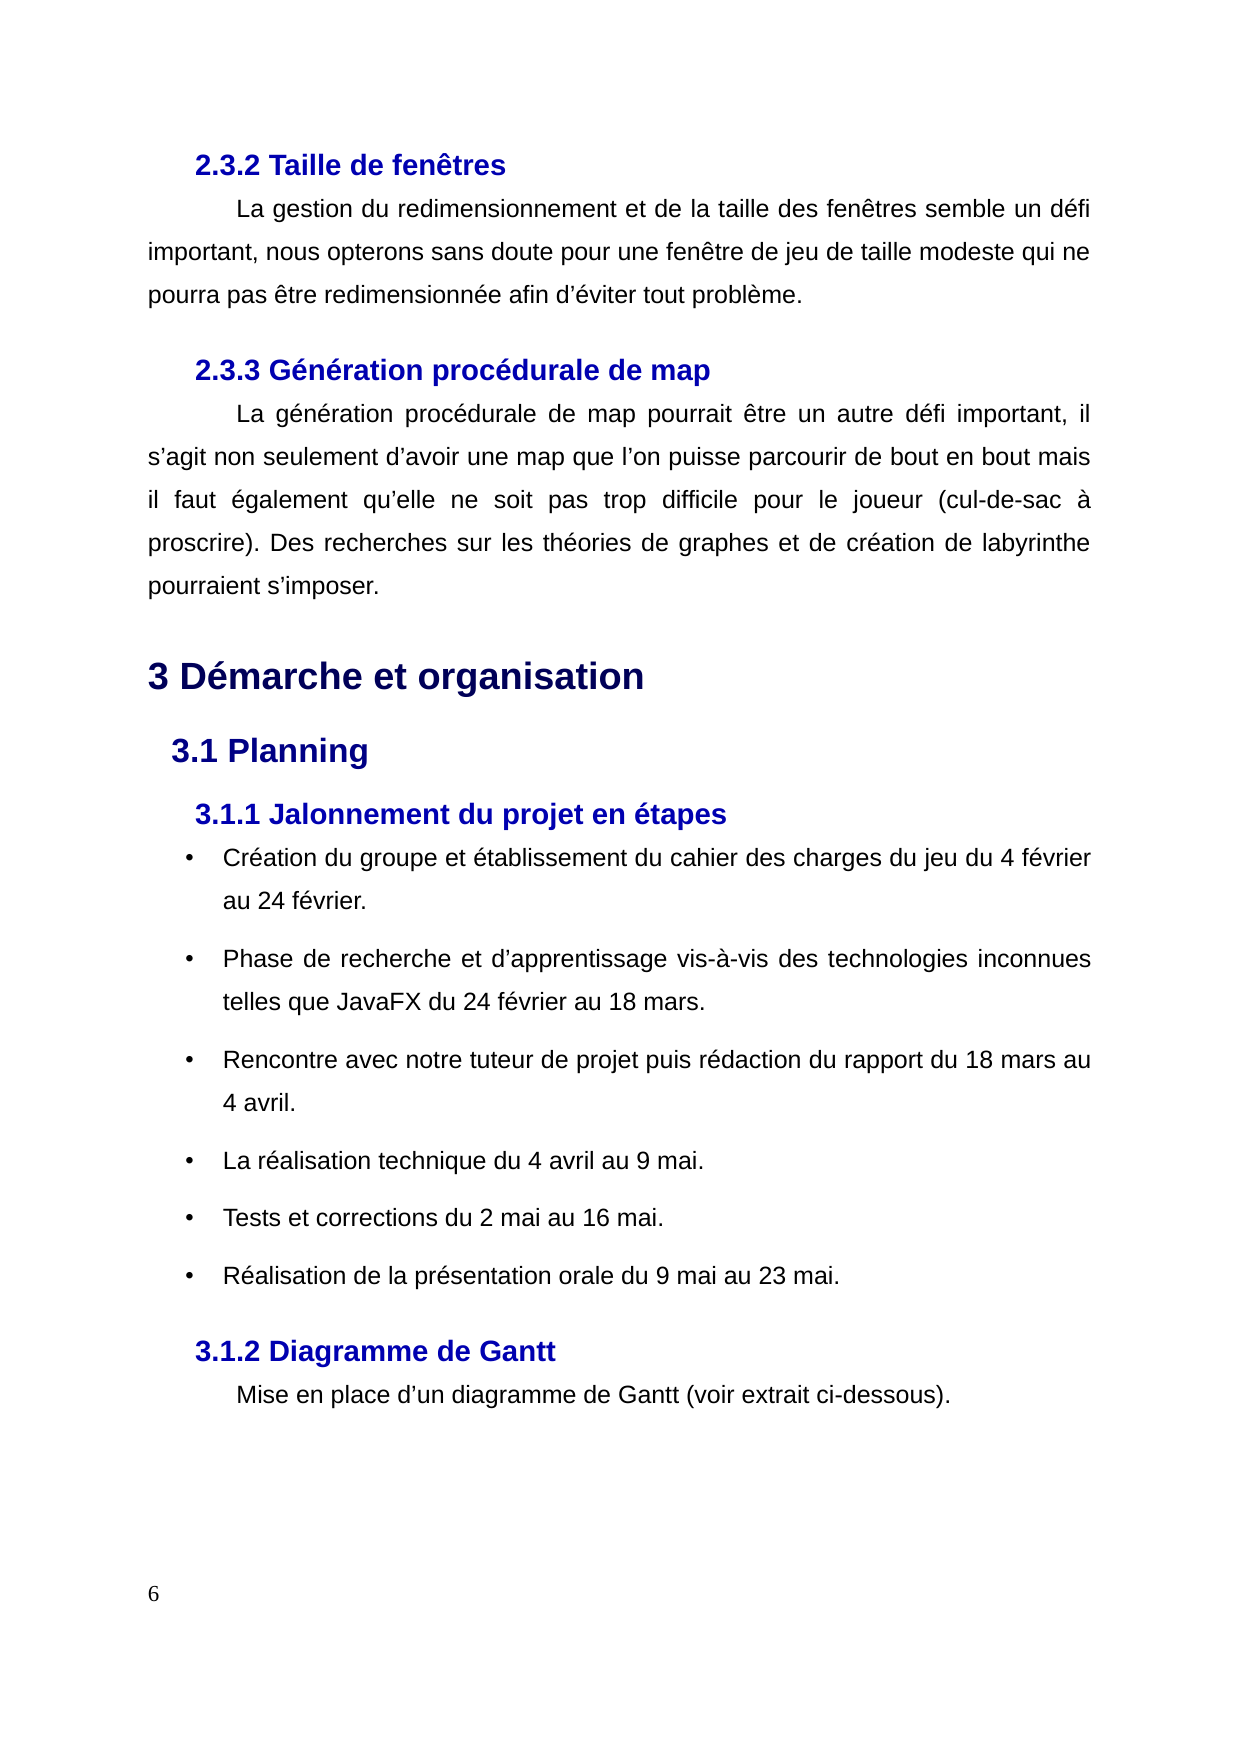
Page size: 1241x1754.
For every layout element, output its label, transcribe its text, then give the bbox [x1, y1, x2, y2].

list Tests et corrections du 2 mai au 16 mai. [185, 1203, 1093, 1232]
list La réalisation technique du 4 avril au 9 mai. [185, 1146, 1093, 1174]
subtitle Génération procédurale de map [195, 352, 1093, 386]
text La génération procédurale de map pourrait être un autre défi important, il s’agit non seulement d’avoir une map que l’on puisse parcourir de bout en bout mais il faut également qu’elle ne soit pas trop difficile pour le joueur (cul-de-sac à proscrire). Des recherches sur les théories de graphes et de création de labyrinthe pourraient s’imposer. [148, 399, 1093, 600]
subtitle Planning [171, 731, 1093, 769]
list Rencontre avec notre tuteur de projet puis rédaction du rapport du 18 mars au 4 avril. [185, 1045, 1093, 1117]
text Mise en place d’un diagramme de Gantt (voir extrait ci-dessous). [148, 1380, 1093, 1409]
subtitle Diagramme de Gantt [195, 1334, 1093, 1367]
subtitle Démarche et organisation [148, 654, 1093, 697]
list Création du groupe et établissement du cahier des charges du jeu du 4 février au 24 février. [185, 843, 1093, 915]
list Réalisation de la présentation orale du 9 mai au 23 mai. [185, 1261, 1093, 1290]
subtitle Jalonnement du projet en étapes [195, 797, 1093, 830]
subtitle Taille de fenêtres [195, 148, 1093, 181]
text La gestion du redimensionnement et de la taille des fenêtres semble un défi important, nous opterons sans doute pour une fenêtre de jeu de taille modeste qui ne pourra pas être redimensionnée afin d’éviter tout problème. [148, 194, 1093, 309]
list Phase de recherche et d’apprentissage vis-à-vis des technologies inconnues telles que JavaFX du 24 février au 18 mars. [185, 944, 1093, 1016]
